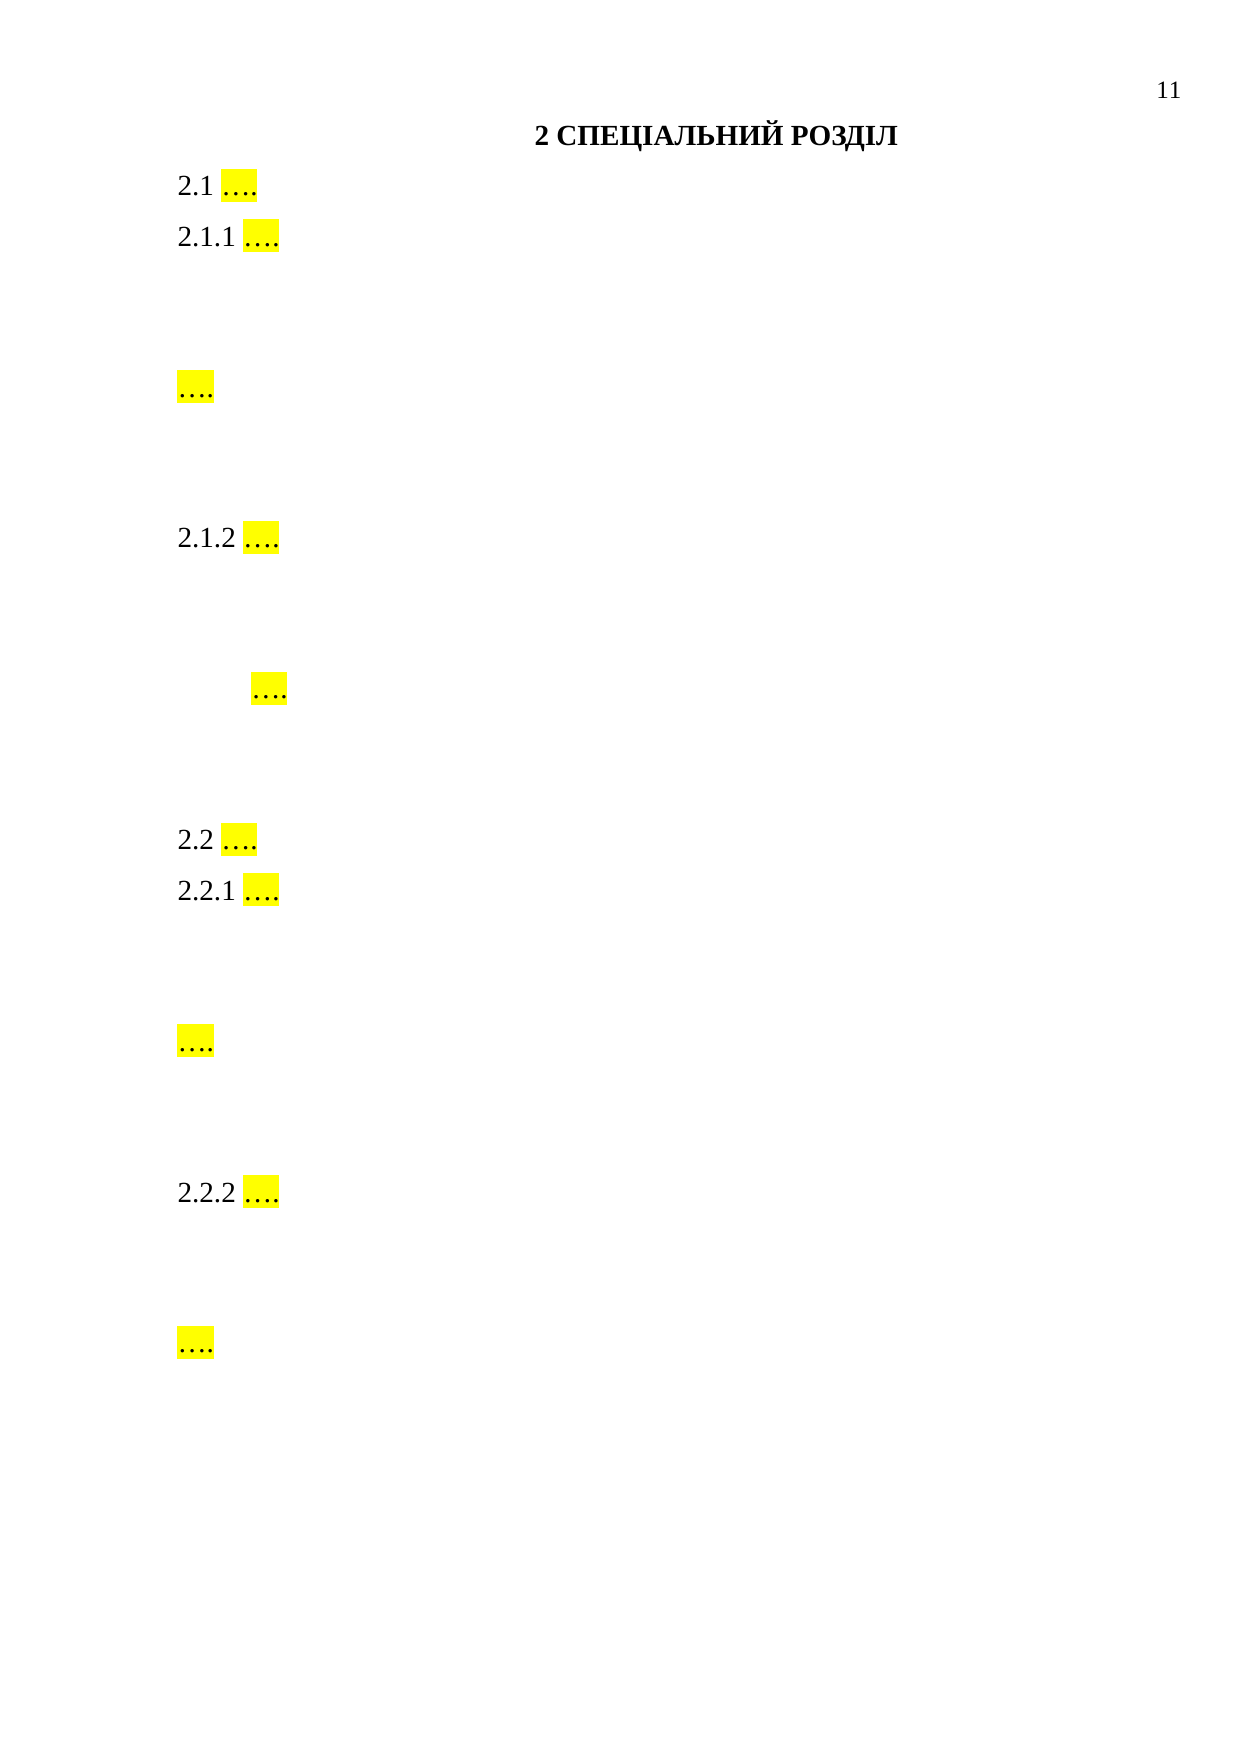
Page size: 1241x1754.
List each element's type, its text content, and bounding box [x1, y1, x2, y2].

subtitle 2.1 …. [177, 168, 1181, 202]
subtitle 2.2.1 …. [177, 873, 1181, 906]
subtitle 2.2 …. [177, 822, 1181, 856]
subtitle …. [177, 1326, 1181, 1359]
subtitle 2.2.2 …. [177, 1175, 1181, 1208]
subtitle …. [177, 370, 1181, 403]
subtitle …. [177, 1024, 1181, 1057]
subtitle 2.1.1 …. [177, 219, 1181, 252]
subtitle 2.1.2 …. [177, 521, 1181, 554]
subtitle 2 СПЕЦІАЛЬНИЙ РОЗДІЛ [177, 118, 1181, 152]
text …. [177, 672, 1181, 705]
